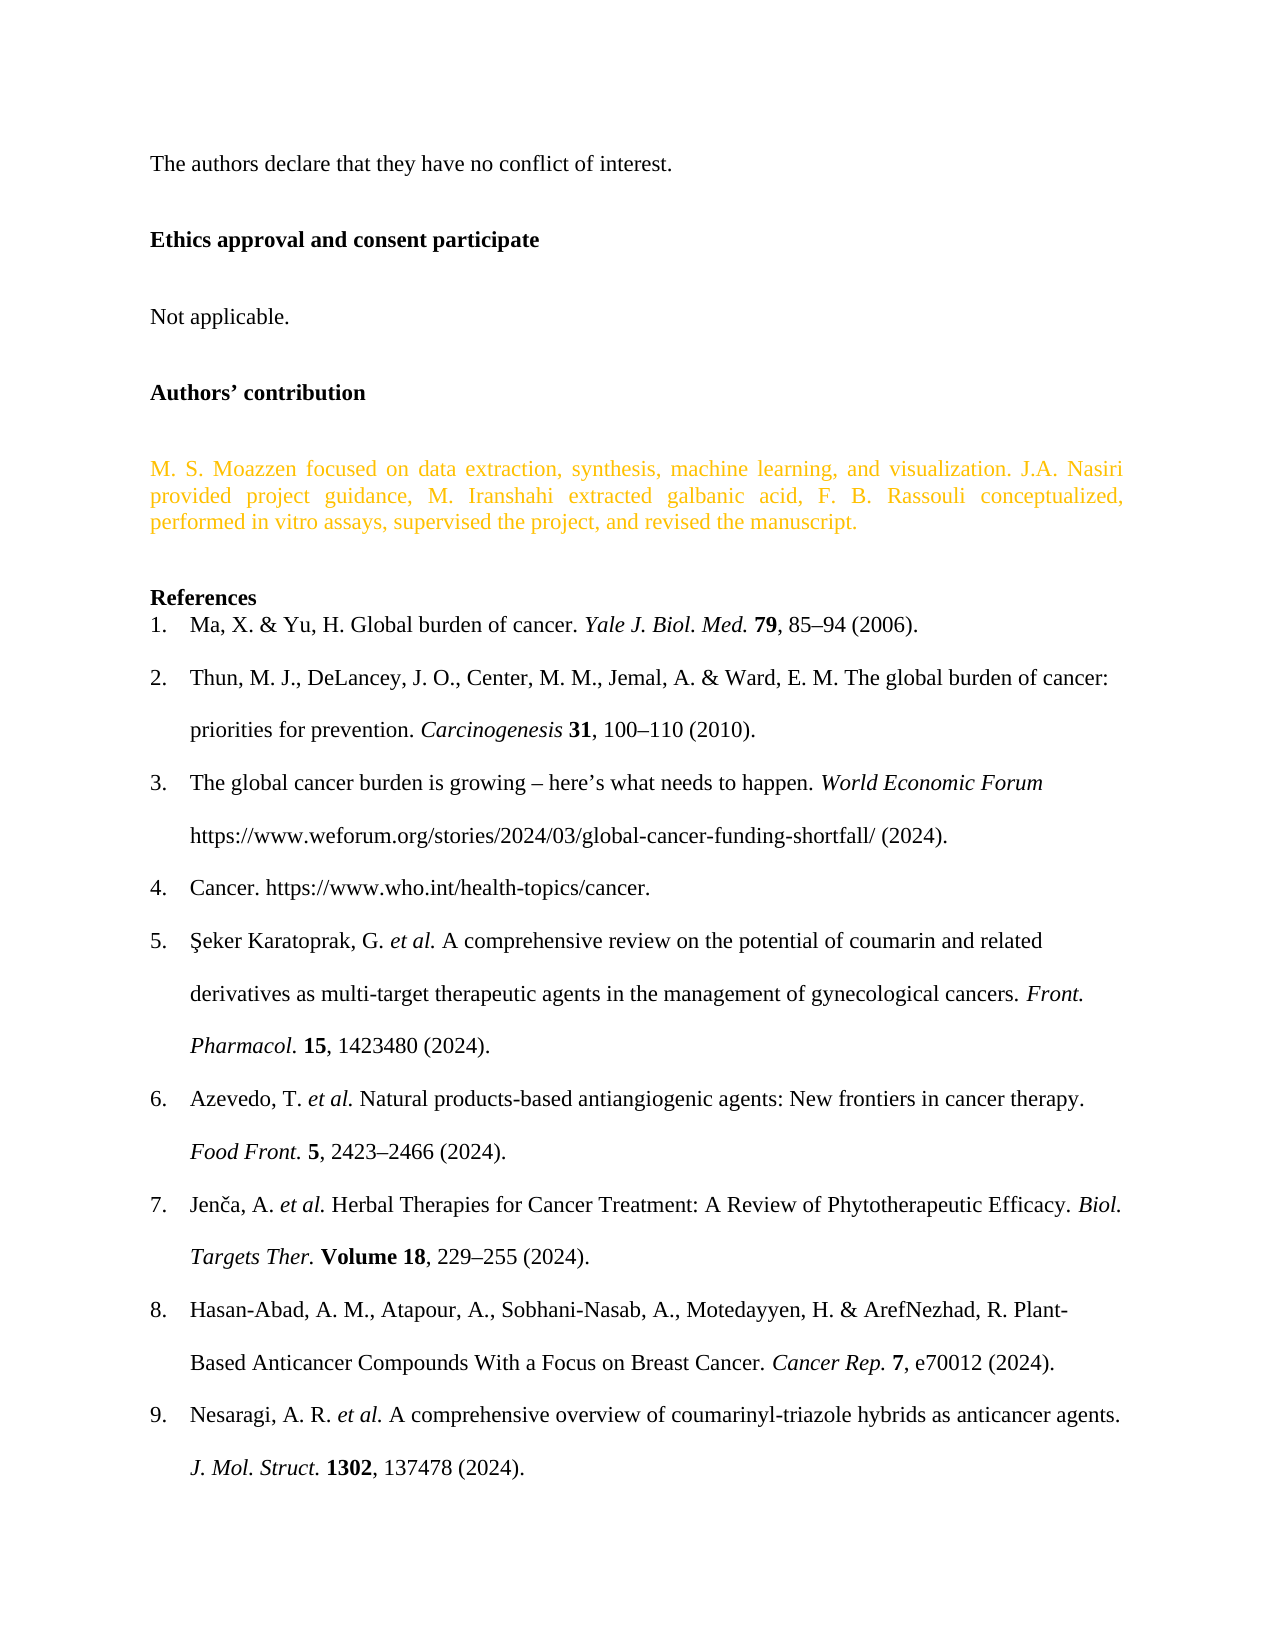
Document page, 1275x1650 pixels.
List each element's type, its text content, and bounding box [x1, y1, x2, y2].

text 7. Jenča, A. et al. Herbal Therapies for Cancer Treatment: A Review of Phytotherapeutic Efficacy. Biol. Targets Ther. Volume 18, 229–255 (2024). [150, 1191, 1125, 1270]
text References [150, 584, 1125, 611]
text Authors’ contribution [150, 379, 1125, 405]
text 8. Hasan‐Abad, A. M., Atapour, A., Sobhani‐Nasab, A., Motedayyen, H. & ArefNezhad, R. Plant‐Based Anticancer Compounds With a Focus on Breast Cancer. Cancer Rep. 7, e70012 (2024). [150, 1296, 1125, 1375]
text Ethics approval and consent participate [150, 226, 1125, 253]
text 2. Thun, M. J., DeLancey, J. O., Center, M. M., Jemal, A. & Ward, E. M. The global burden of cancer: priorities for prevention. Carcinogenesis 31, 100–110 (2010). [150, 663, 1125, 743]
text 9. Nesaragi, A. R. et al. A comprehensive overview of coumarinyl-triazole hybrids as anticancer agents. J. Mol. Struct. 1302, 137478 (2024). [150, 1401, 1125, 1481]
text The authors declare that they have no conflict of interest. [150, 150, 1125, 176]
text 3. The global cancer burden is growing – here’s what needs to happen. World Economic Forum https://www.weforum.org/stories/2024/03/global-cancer-funding-shortfall/ (2024). [150, 769, 1125, 848]
text 1. Ma, X. & Yu, H. Global burden of cancer. Yale J. Biol. Med. 79, 85–94 (2006). [150, 611, 1125, 637]
text Not applicable. [150, 303, 1125, 329]
text 6. Azevedo, T. et al. Natural products‐based antiangiogenic agents: New frontiers in cancer therapy. Food Front. 5, 2423–2466 (2024). [150, 1085, 1125, 1164]
text 5. Şeker Karatoprak, G. et al. A comprehensive review on the potential of coumarin and related derivatives as multi-target therapeutic agents in the management of gynecological cancers. Front. Pharmacol. 15, 1423480 (2024). [150, 927, 1125, 1059]
text M. S. Moazzen focused on data extraction, synthesis, machine learning, and visualization. J.A. Nasiri provided project guidance, M. Iranshahi extracted galbanic acid, F. B. Rassouli conceptualized, performed in vitro assays, supervised the project, and revised the manuscript. [150, 455, 1125, 534]
text 4. Cancer. https://www.who.int/health-topics/cancer. [150, 874, 1125, 901]
